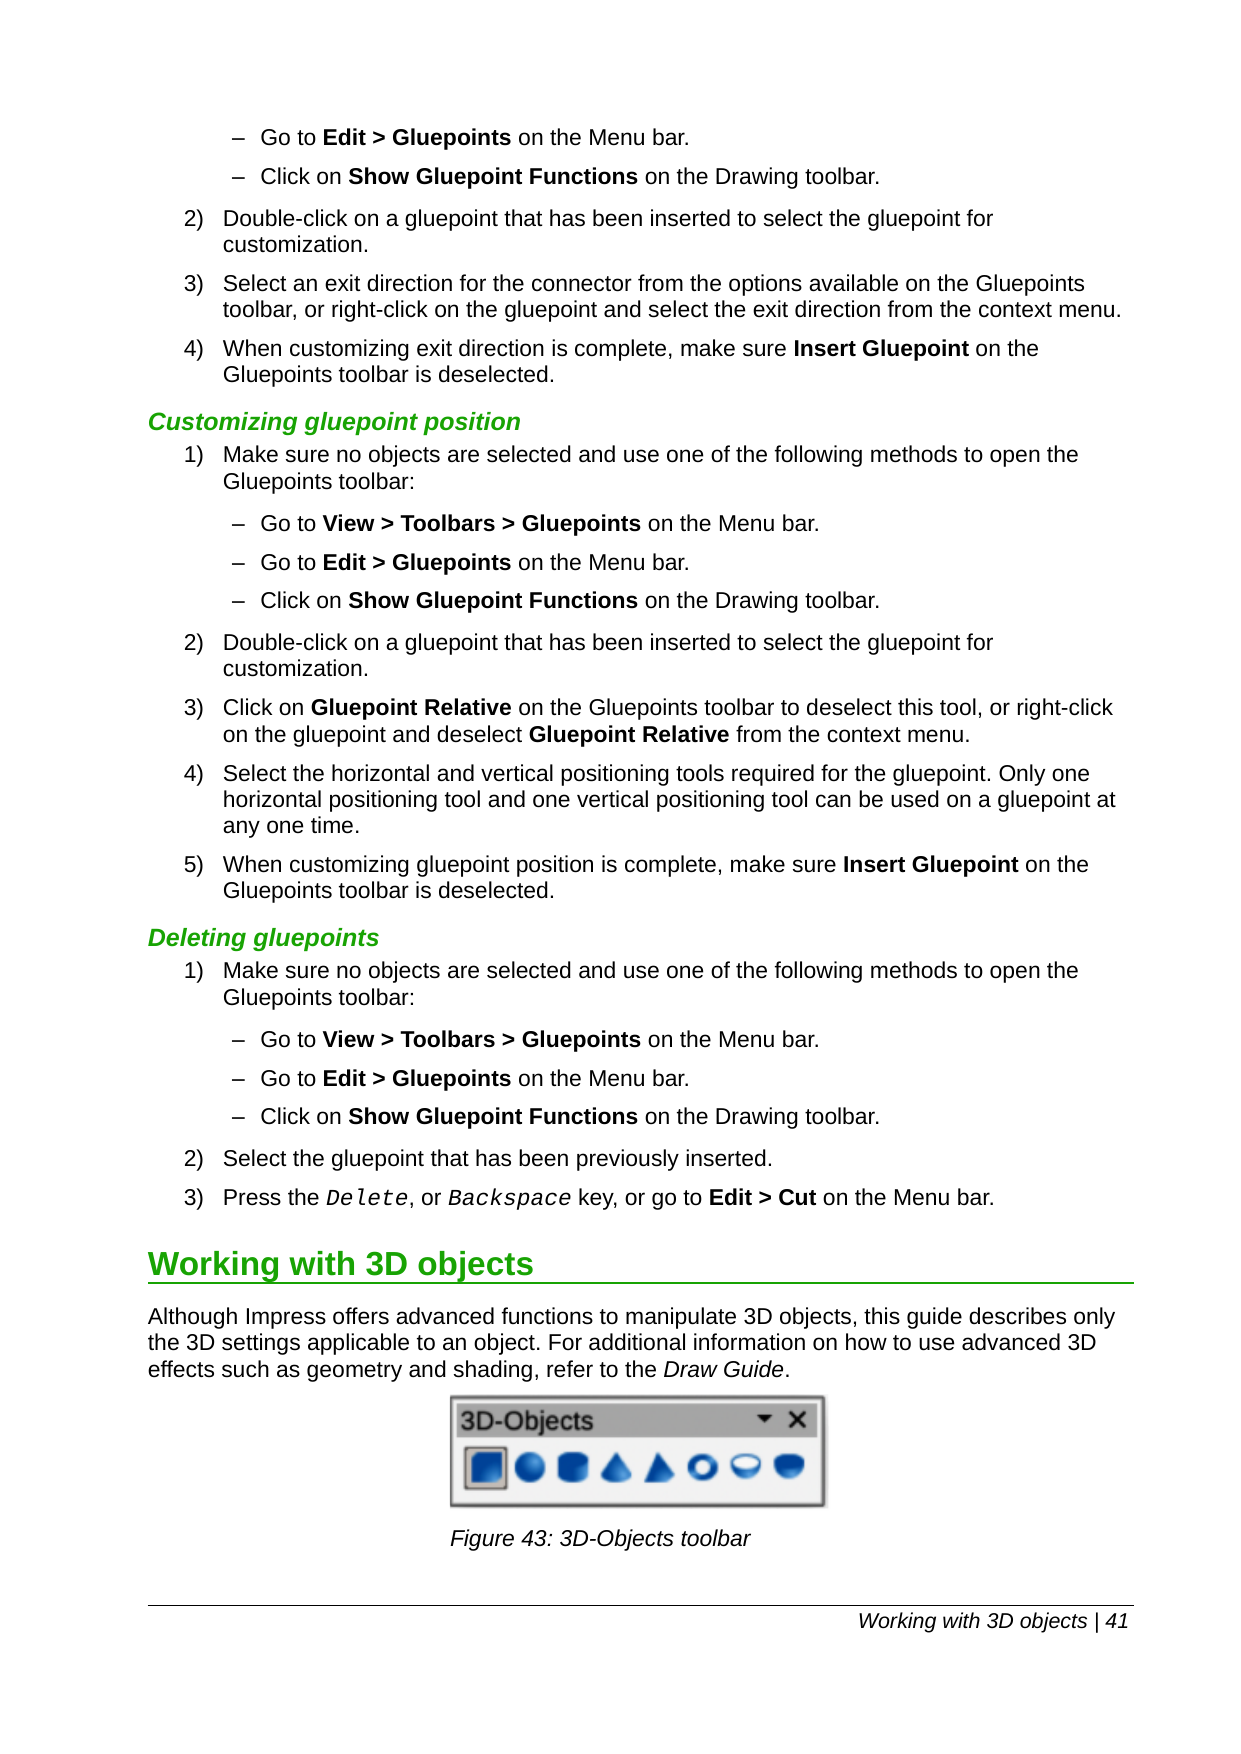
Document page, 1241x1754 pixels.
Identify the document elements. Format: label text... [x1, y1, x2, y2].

list When customizing exit direction is complete, make sure Insert Gluepoint on the Gluepoints toolbar is deselected. [204, 335, 1134, 388]
list Press the Delete, or Backspace key, or go to Edit > Cut on the Menu bar. [204, 1184, 1134, 1212]
list Go to View > Toolbars > Gluepoints on the Menu bar. [229, 507, 1134, 536]
list Double-click on a gluepoint that has been inserted to select the gluepoint for customization. [204, 204, 1134, 257]
list Go to Edit > Gluepoints on the Menu bar. [229, 1062, 1134, 1091]
text Although Impress offers advanced functions to manipulate 3D objects, this guide describes only the 3D settings applicable to an object. For additional information on how to use advanced 3D effects such as geometry and shading, refer to the Draw Guide. [148, 1303, 1134, 1382]
list Click on Gluepoint Relative on the Gluepoints toolbar to deselect this tool, or right-click on the gluepoint and deselect Gluepoint Relative from the context menu. [204, 694, 1134, 747]
subtitle Deleting gluepoints [148, 922, 1134, 951]
list Make sure no objects are selected and use one of the following methods to open the Gluepoints toolbar: [204, 957, 1134, 1010]
subtitle Working with 3D objects [148, 1243, 1134, 1282]
subtitle Customizing gluepoint position [148, 406, 1134, 435]
list Go to Edit > Gluepoints on the Menu bar. [229, 121, 1134, 150]
list Go to View > Toolbars > Gluepoints on the Menu bar. [229, 1023, 1134, 1052]
text Figure 43: 3D-Objects toolbar [450, 1524, 832, 1551]
list Click on Show Gluepoint Functions on the Drawing toolbar. [229, 1100, 1134, 1133]
picture [449, 1394, 832, 1512]
list When customizing gluepoint position is complete, make sure Insert Gluepoint on the Gluepoints toolbar is deselected. [204, 851, 1134, 904]
list Go to Edit > Gluepoints on the Menu bar. [229, 546, 1134, 575]
list Click on Show Gluepoint Functions on the Drawing toolbar. [229, 584, 1134, 617]
list Make sure no objects are selected and use one of the following methods to open the Gluepoints toolbar: [204, 441, 1134, 494]
list Double-click on a gluepoint that has been inserted to select the gluepoint for customization. [204, 629, 1134, 682]
list Click on Show Gluepoint Functions on the Drawing toolbar. [229, 160, 1134, 192]
list Select an exit direction for the connector from the options available on the Gluepoints toolbar, or right-click on the gluepoint and select the exit direction from the context menu. [204, 270, 1134, 322]
list Select the horizontal and vertical positioning tools required for the gluepoint. Only one horizontal positioning tool and one vertical positioning tool can be used on a gluepoint at any one time. [204, 759, 1134, 838]
list Select the gluepoint that has been previously inserted. [204, 1145, 1134, 1171]
